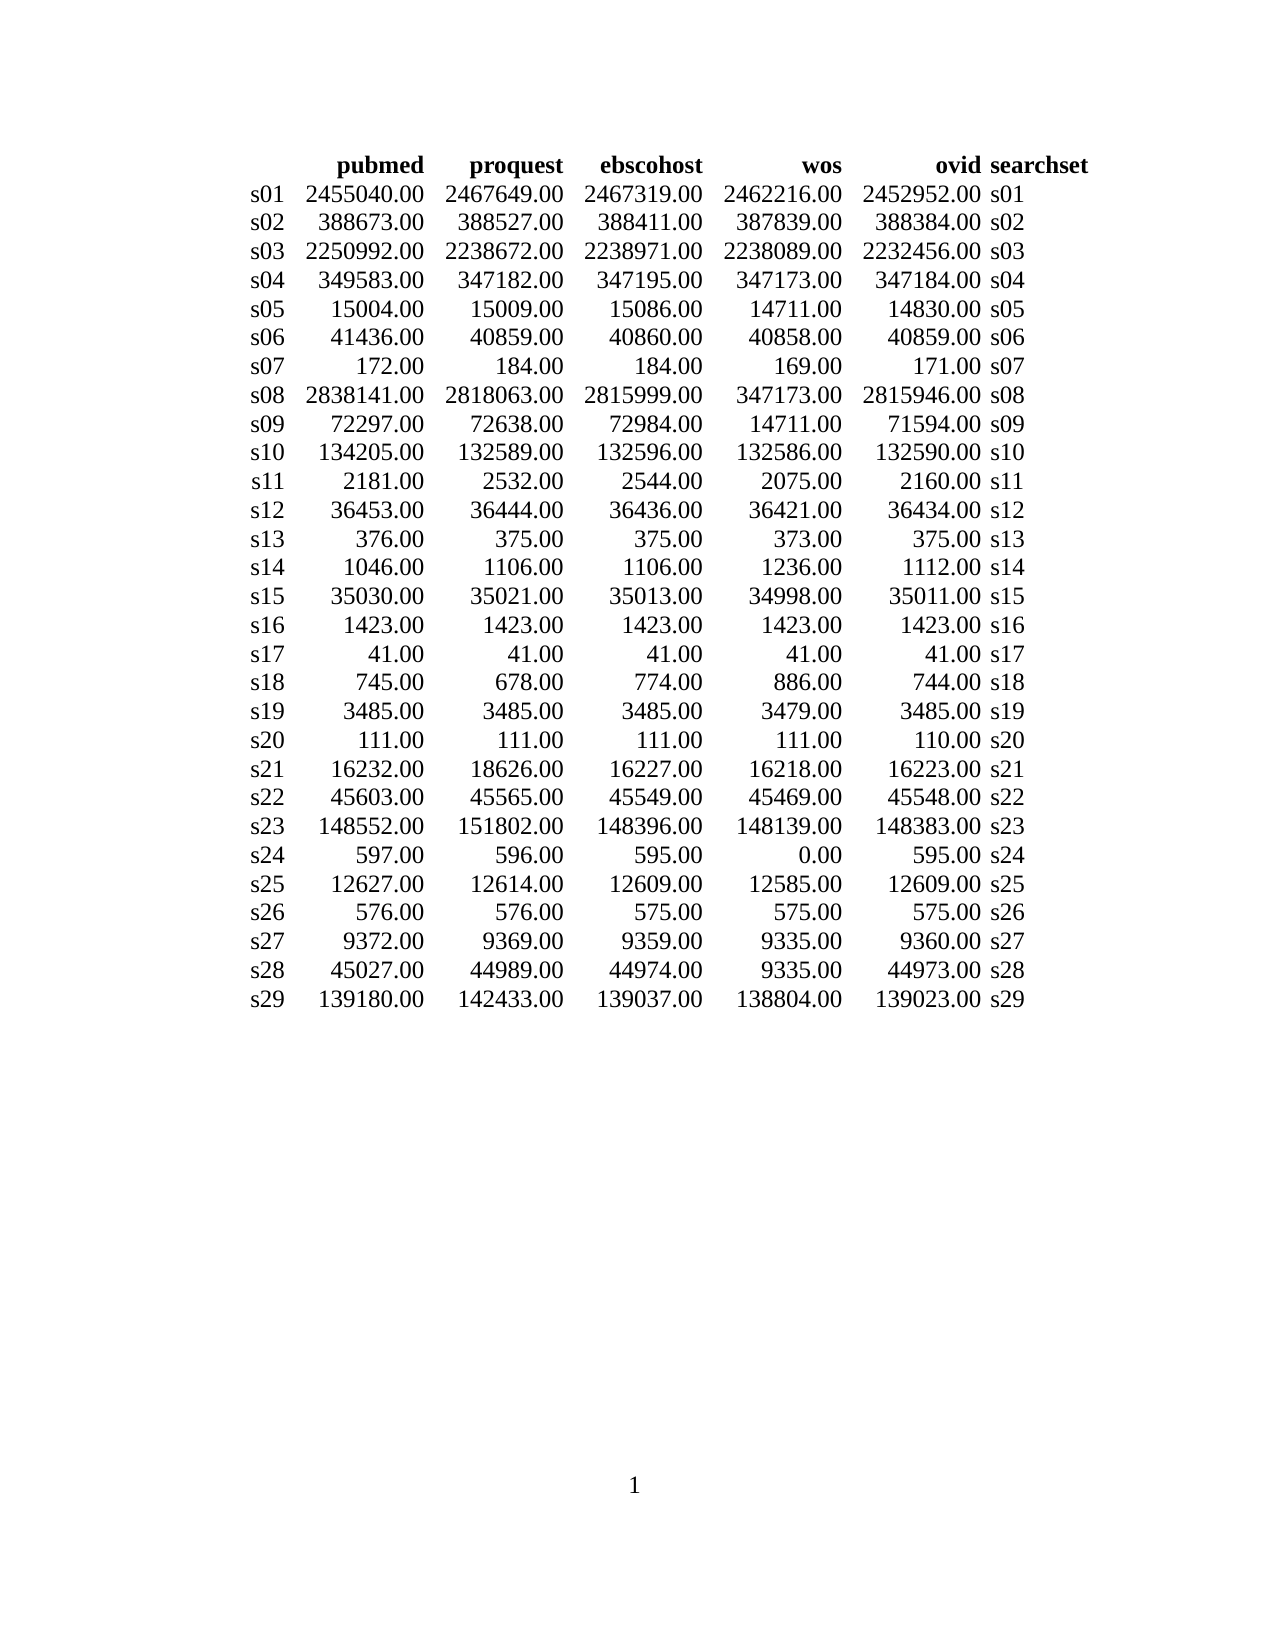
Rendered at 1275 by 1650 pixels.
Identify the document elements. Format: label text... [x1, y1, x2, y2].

table_cell s17 [150, 639, 289, 667]
table_cell s06 [150, 323, 289, 351]
table_cell s12 [150, 495, 289, 524]
table_cell s14 [986, 553, 1125, 581]
table_cell 9335.00 [707, 955, 846, 984]
table_cell 3479.00 [707, 696, 846, 725]
table_cell 138804.00 [707, 984, 846, 1012]
table_cell 184.00 [429, 351, 568, 380]
table_cell 111.00 [707, 725, 846, 754]
table_cell 2818063.00 [429, 380, 568, 409]
table_header [150, 150, 289, 179]
table_cell s20 [150, 725, 289, 754]
table_cell 1423.00 [707, 610, 846, 639]
table_cell 139037.00 [568, 984, 707, 1012]
table_cell 41.00 [568, 639, 707, 667]
table_cell s04 [150, 265, 289, 294]
table_cell 2238971.00 [568, 236, 707, 265]
table_cell s18 [150, 668, 289, 696]
table_cell 388673.00 [289, 208, 428, 236]
table_cell 347195.00 [568, 265, 707, 294]
table_cell 35013.00 [568, 581, 707, 610]
table_cell 111.00 [568, 725, 707, 754]
table_cell s16 [986, 610, 1125, 639]
table_cell 45469.00 [707, 783, 846, 811]
table_cell 1106.00 [568, 553, 707, 581]
table_header searchset [986, 150, 1125, 179]
table_cell s02 [986, 208, 1125, 236]
table_cell 16218.00 [707, 754, 846, 782]
table_cell 36444.00 [429, 495, 568, 524]
table_cell 9335.00 [707, 926, 846, 955]
table_header wos [707, 150, 846, 179]
table_cell s21 [986, 754, 1125, 782]
table_cell 576.00 [289, 898, 428, 926]
table_cell s26 [986, 898, 1125, 926]
table_cell s07 [150, 351, 289, 380]
table_cell 2250992.00 [289, 236, 428, 265]
table_cell 576.00 [429, 898, 568, 926]
table_cell 1423.00 [289, 610, 428, 639]
table_cell 1423.00 [429, 610, 568, 639]
table_cell 134205.00 [289, 438, 428, 466]
table_cell 2462216.00 [707, 179, 846, 207]
table_cell s22 [150, 783, 289, 811]
table_cell 2452952.00 [846, 179, 986, 207]
table_cell 2467319.00 [568, 179, 707, 207]
table_cell 2075.00 [707, 466, 846, 495]
table_cell 388527.00 [429, 208, 568, 236]
table_cell 9372.00 [289, 926, 428, 955]
table_cell 72297.00 [289, 409, 428, 437]
table_cell 347184.00 [846, 265, 986, 294]
table_cell s27 [986, 926, 1125, 955]
table_cell s25 [986, 869, 1125, 897]
table_cell 18626.00 [429, 754, 568, 782]
table_cell 139180.00 [289, 984, 428, 1012]
table_cell s28 [150, 955, 289, 984]
table_cell 72984.00 [568, 409, 707, 437]
table_header ovid [846, 150, 986, 179]
table_cell 171.00 [846, 351, 986, 380]
table_cell 45603.00 [289, 783, 428, 811]
table_cell s19 [986, 696, 1125, 725]
table_cell 595.00 [568, 840, 707, 869]
table_cell s29 [150, 984, 289, 1012]
table_cell s03 [150, 236, 289, 265]
table_cell 9360.00 [846, 926, 986, 955]
table_cell 375.00 [568, 524, 707, 552]
table_cell 36421.00 [707, 495, 846, 524]
table_cell 40859.00 [429, 323, 568, 351]
table_cell 1112.00 [846, 553, 986, 581]
table_cell 678.00 [429, 668, 568, 696]
table_cell 1423.00 [846, 610, 986, 639]
table_cell s27 [150, 926, 289, 955]
table_cell 41.00 [289, 639, 428, 667]
table_cell 2238672.00 [429, 236, 568, 265]
table_cell 45549.00 [568, 783, 707, 811]
table_cell s20 [986, 725, 1125, 754]
table_cell 12609.00 [846, 869, 986, 897]
table_cell 15004.00 [289, 294, 428, 322]
table_cell 72638.00 [429, 409, 568, 437]
table_cell 35030.00 [289, 581, 428, 610]
table_cell 15009.00 [429, 294, 568, 322]
table_cell 388384.00 [846, 208, 986, 236]
table_cell s02 [150, 208, 289, 236]
table_cell 1423.00 [568, 610, 707, 639]
table_cell s13 [986, 524, 1125, 552]
table_cell 1236.00 [707, 553, 846, 581]
table_cell 349583.00 [289, 265, 428, 294]
table_cell 12585.00 [707, 869, 846, 897]
table_cell 142433.00 [429, 984, 568, 1012]
table_cell s06 [986, 323, 1125, 351]
table_cell 2238089.00 [707, 236, 846, 265]
table_cell 35011.00 [846, 581, 986, 610]
table_cell 132596.00 [568, 438, 707, 466]
table_cell 2232456.00 [846, 236, 986, 265]
table_cell 373.00 [707, 524, 846, 552]
table_cell s24 [986, 840, 1125, 869]
table_cell s16 [150, 610, 289, 639]
table_cell 172.00 [289, 351, 428, 380]
table_cell 3485.00 [568, 696, 707, 725]
table_cell 15086.00 [568, 294, 707, 322]
table_cell s15 [150, 581, 289, 610]
table_cell 36453.00 [289, 495, 428, 524]
table_cell s03 [986, 236, 1125, 265]
table_cell 3485.00 [289, 696, 428, 725]
table_cell 376.00 [289, 524, 428, 552]
table_cell s22 [986, 783, 1125, 811]
table_cell 388411.00 [568, 208, 707, 236]
table_cell 132589.00 [429, 438, 568, 466]
table_cell s08 [986, 380, 1125, 409]
table_cell s26 [150, 898, 289, 926]
table_cell 596.00 [429, 840, 568, 869]
table_cell 40859.00 [846, 323, 986, 351]
table_cell s09 [986, 409, 1125, 437]
table_cell 595.00 [846, 840, 986, 869]
table_cell 2181.00 [289, 466, 428, 495]
table_cell s09 [150, 409, 289, 437]
table_cell 40858.00 [707, 323, 846, 351]
table_cell 35021.00 [429, 581, 568, 610]
table_cell 148396.00 [568, 811, 707, 840]
table_cell 347182.00 [429, 265, 568, 294]
table_cell 2838141.00 [289, 380, 428, 409]
table_cell 1106.00 [429, 553, 568, 581]
table_cell 41.00 [429, 639, 568, 667]
table_cell s08 [150, 380, 289, 409]
table_cell 36436.00 [568, 495, 707, 524]
table_cell 45027.00 [289, 955, 428, 984]
table_cell 14711.00 [707, 409, 846, 437]
table_cell s17 [986, 639, 1125, 667]
table_cell 597.00 [289, 840, 428, 869]
table_cell s14 [150, 553, 289, 581]
table_cell s15 [986, 581, 1125, 610]
table_cell 45548.00 [846, 783, 986, 811]
table_cell 36434.00 [846, 495, 986, 524]
table_cell 184.00 [568, 351, 707, 380]
table_cell 375.00 [429, 524, 568, 552]
table_cell 886.00 [707, 668, 846, 696]
table_cell s13 [150, 524, 289, 552]
table_cell 9369.00 [429, 926, 568, 955]
table_cell 139023.00 [846, 984, 986, 1012]
table_cell 148552.00 [289, 811, 428, 840]
table_cell 2160.00 [846, 466, 986, 495]
table_cell 12627.00 [289, 869, 428, 897]
table_cell s05 [986, 294, 1125, 322]
table_cell 16232.00 [289, 754, 428, 782]
table_cell 2467649.00 [429, 179, 568, 207]
table_cell 744.00 [846, 668, 986, 696]
table_cell s23 [150, 811, 289, 840]
table_cell 111.00 [429, 725, 568, 754]
table_cell 16227.00 [568, 754, 707, 782]
table_cell 151802.00 [429, 811, 568, 840]
table_cell 0.00 [707, 840, 846, 869]
table_cell s05 [150, 294, 289, 322]
table_cell 110.00 [846, 725, 986, 754]
table_cell 3485.00 [429, 696, 568, 725]
table_cell s01 [150, 179, 289, 207]
table_cell 148383.00 [846, 811, 986, 840]
table_cell 575.00 [707, 898, 846, 926]
table_cell s21 [150, 754, 289, 782]
table_cell 375.00 [846, 524, 986, 552]
table_cell 745.00 [289, 668, 428, 696]
table_cell s24 [150, 840, 289, 869]
table_cell s10 [150, 438, 289, 466]
table_cell 40860.00 [568, 323, 707, 351]
table_cell 132590.00 [846, 438, 986, 466]
table_header ebscohost [568, 150, 707, 179]
table_cell s25 [150, 869, 289, 897]
table_cell 132586.00 [707, 438, 846, 466]
table_cell 1046.00 [289, 553, 428, 581]
table_cell s23 [986, 811, 1125, 840]
table_cell 12609.00 [568, 869, 707, 897]
table_cell s10 [986, 438, 1125, 466]
table_cell 44989.00 [429, 955, 568, 984]
table_cell 44973.00 [846, 955, 986, 984]
table_cell 41.00 [707, 639, 846, 667]
table_cell 41.00 [846, 639, 986, 667]
table_cell 14830.00 [846, 294, 986, 322]
table_cell s07 [986, 351, 1125, 380]
table_cell 14711.00 [707, 294, 846, 322]
table_cell 2544.00 [568, 466, 707, 495]
table_cell s19 [150, 696, 289, 725]
table_cell 3485.00 [846, 696, 986, 725]
table_cell 2815999.00 [568, 380, 707, 409]
table_header proquest [429, 150, 568, 179]
table_cell 2815946.00 [846, 380, 986, 409]
table_cell s12 [986, 495, 1125, 524]
table_cell 575.00 [568, 898, 707, 926]
table_cell 16223.00 [846, 754, 986, 782]
table_cell s29 [986, 984, 1125, 1012]
table_cell 71594.00 [846, 409, 986, 437]
table_header pubmed [289, 150, 428, 179]
table_cell 9359.00 [568, 926, 707, 955]
table_cell 45565.00 [429, 783, 568, 811]
table_cell 148139.00 [707, 811, 846, 840]
table_cell 774.00 [568, 668, 707, 696]
table_cell s28 [986, 955, 1125, 984]
table_cell 575.00 [846, 898, 986, 926]
table_cell 169.00 [707, 351, 846, 380]
table_cell 44974.00 [568, 955, 707, 984]
table_cell 387839.00 [707, 208, 846, 236]
table_cell s01 [986, 179, 1125, 207]
table_cell 347173.00 [707, 265, 846, 294]
table_cell s18 [986, 668, 1125, 696]
table_cell s04 [986, 265, 1125, 294]
table_cell s11 [150, 466, 289, 495]
table_cell 2455040.00 [289, 179, 428, 207]
table_cell 111.00 [289, 725, 428, 754]
table_cell s11 [986, 466, 1125, 495]
table_cell 347173.00 [707, 380, 846, 409]
table_cell 34998.00 [707, 581, 846, 610]
table_cell 2532.00 [429, 466, 568, 495]
table_cell 41436.00 [289, 323, 428, 351]
table_cell 12614.00 [429, 869, 568, 897]
